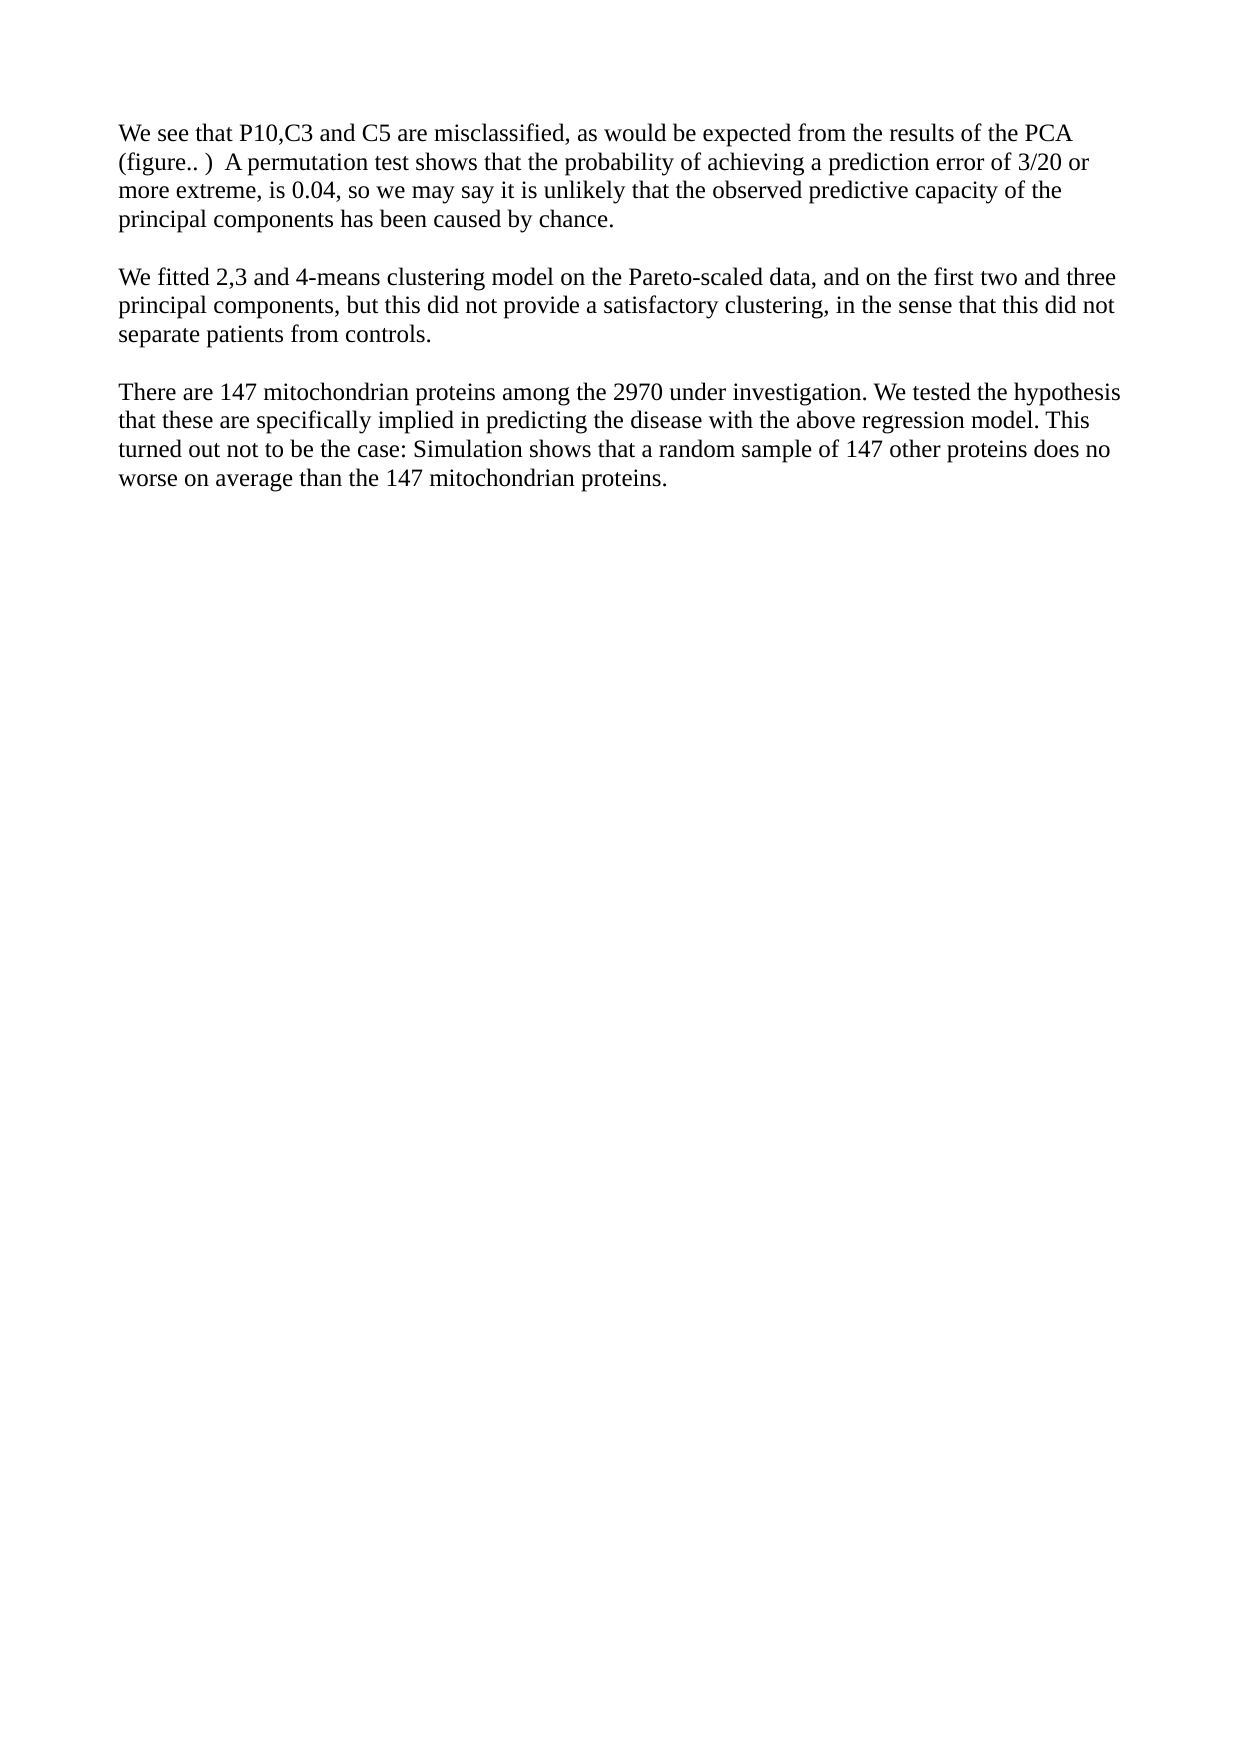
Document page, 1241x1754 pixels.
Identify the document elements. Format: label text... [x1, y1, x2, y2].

text There are 147 mitochondrian proteins among the 2970 under investigation. We tested the hypothesis that these are specifically implied in predicting the disease with the above regression model. This turned out not to be the case: Simulation shows that a random sample of 147 other proteins does no worse on average than the 147 mitochondrian proteins. [118, 377, 1122, 492]
text We fitted 2,3 and 4-means clustering model on the Pareto-scaled data, and on the first two and three principal components, but this did not provide a satisfactory clustering, in the sense that this did not separate patients from controls. [118, 262, 1122, 348]
text We see that P10,C3 and C5 are misclassified, as would be expected from the results of the PCA (figure.. ) A permutation test shows that the probability of achieving a prediction error of 3/20 or more extreme, is 0.04, so we may say it is unlikely that the observed predictive capacity of the principal components has been caused by chance. [118, 118, 1122, 233]
